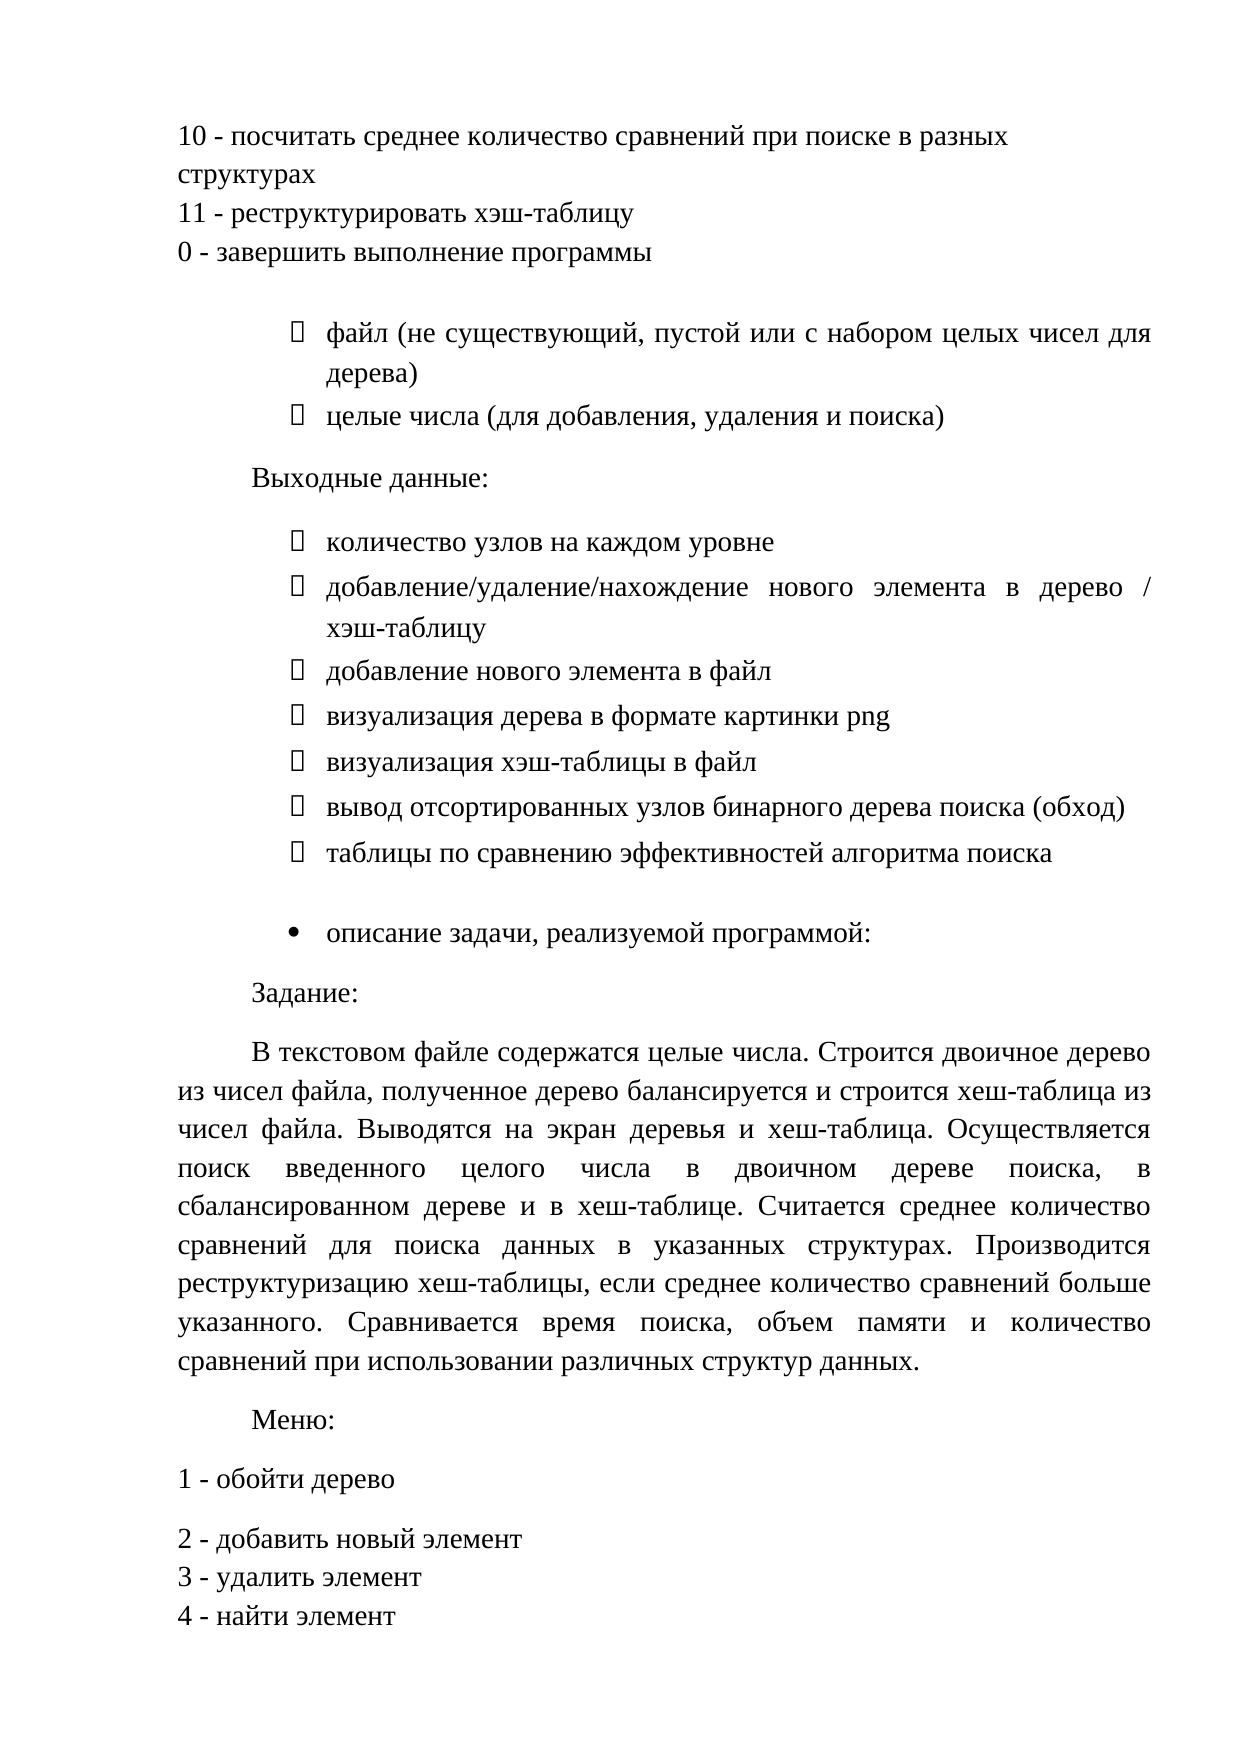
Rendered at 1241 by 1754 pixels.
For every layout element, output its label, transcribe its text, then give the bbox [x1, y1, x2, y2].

list визуализация хэш-таблицы в файл [288, 740, 1152, 780]
text 11 - реструктурировать хэш-таблицу [177, 195, 1152, 229]
text В текстовом файле содержатся целые числа. Строится двоичное дерево из чисел файла, полученное дерево балансируется и строится хеш-таблица из чисел файла. Выводятся на экран деревья и хеш-таблица. Осуществляется поиск введенного целого числа в двоичном дереве поиска, в сбалансированном дереве и в хеш-таблице. Считается среднее количество сравнений для поиска данных в указанных структурах. Производится реструктуризацию хеш-таблицы, если среднее количество сравнений больше указанного. Сравнивается время поиска, объем памяти и количество сравнений при использовании различных структур данных. [177, 1034, 1152, 1376]
text 1 - обойти дерево [177, 1461, 1152, 1495]
text 3 - удалить элемент [177, 1559, 1152, 1593]
text Выходные данные: [177, 461, 1152, 494]
list описание задачи, реализуемой программой: [288, 915, 1152, 949]
text 4 - найти элемент [177, 1598, 1152, 1631]
list целые числа (для добавления, удаления и поиска) [288, 394, 1152, 434]
text Меню: [177, 1402, 1152, 1436]
list таблицы по сравнению эффективностей алгоритма поиска [288, 831, 1152, 871]
list добавление/удаление/нахождение нового элемента в дерево / хэш-таблицу [288, 566, 1152, 644]
list визуализация дерева в формате картинки png [288, 694, 1152, 734]
list количество узлов на каждом уровне [288, 520, 1152, 559]
text 0 - завершить выполнение программы [177, 234, 1152, 267]
text Задание: [177, 975, 1152, 1008]
text 2 - добавить новый элемент [177, 1521, 1152, 1554]
list вывод отсортированных узлов бинарного дерева поиска (обход) [288, 786, 1152, 825]
text 10 - посчитать среднее количество сравнений при поиске в разных структурах [177, 118, 1152, 190]
list добавление нового элемента в файл [288, 649, 1152, 688]
list файл (не существующий, пустой или с набором целых чисел для дерева) [288, 311, 1152, 389]
